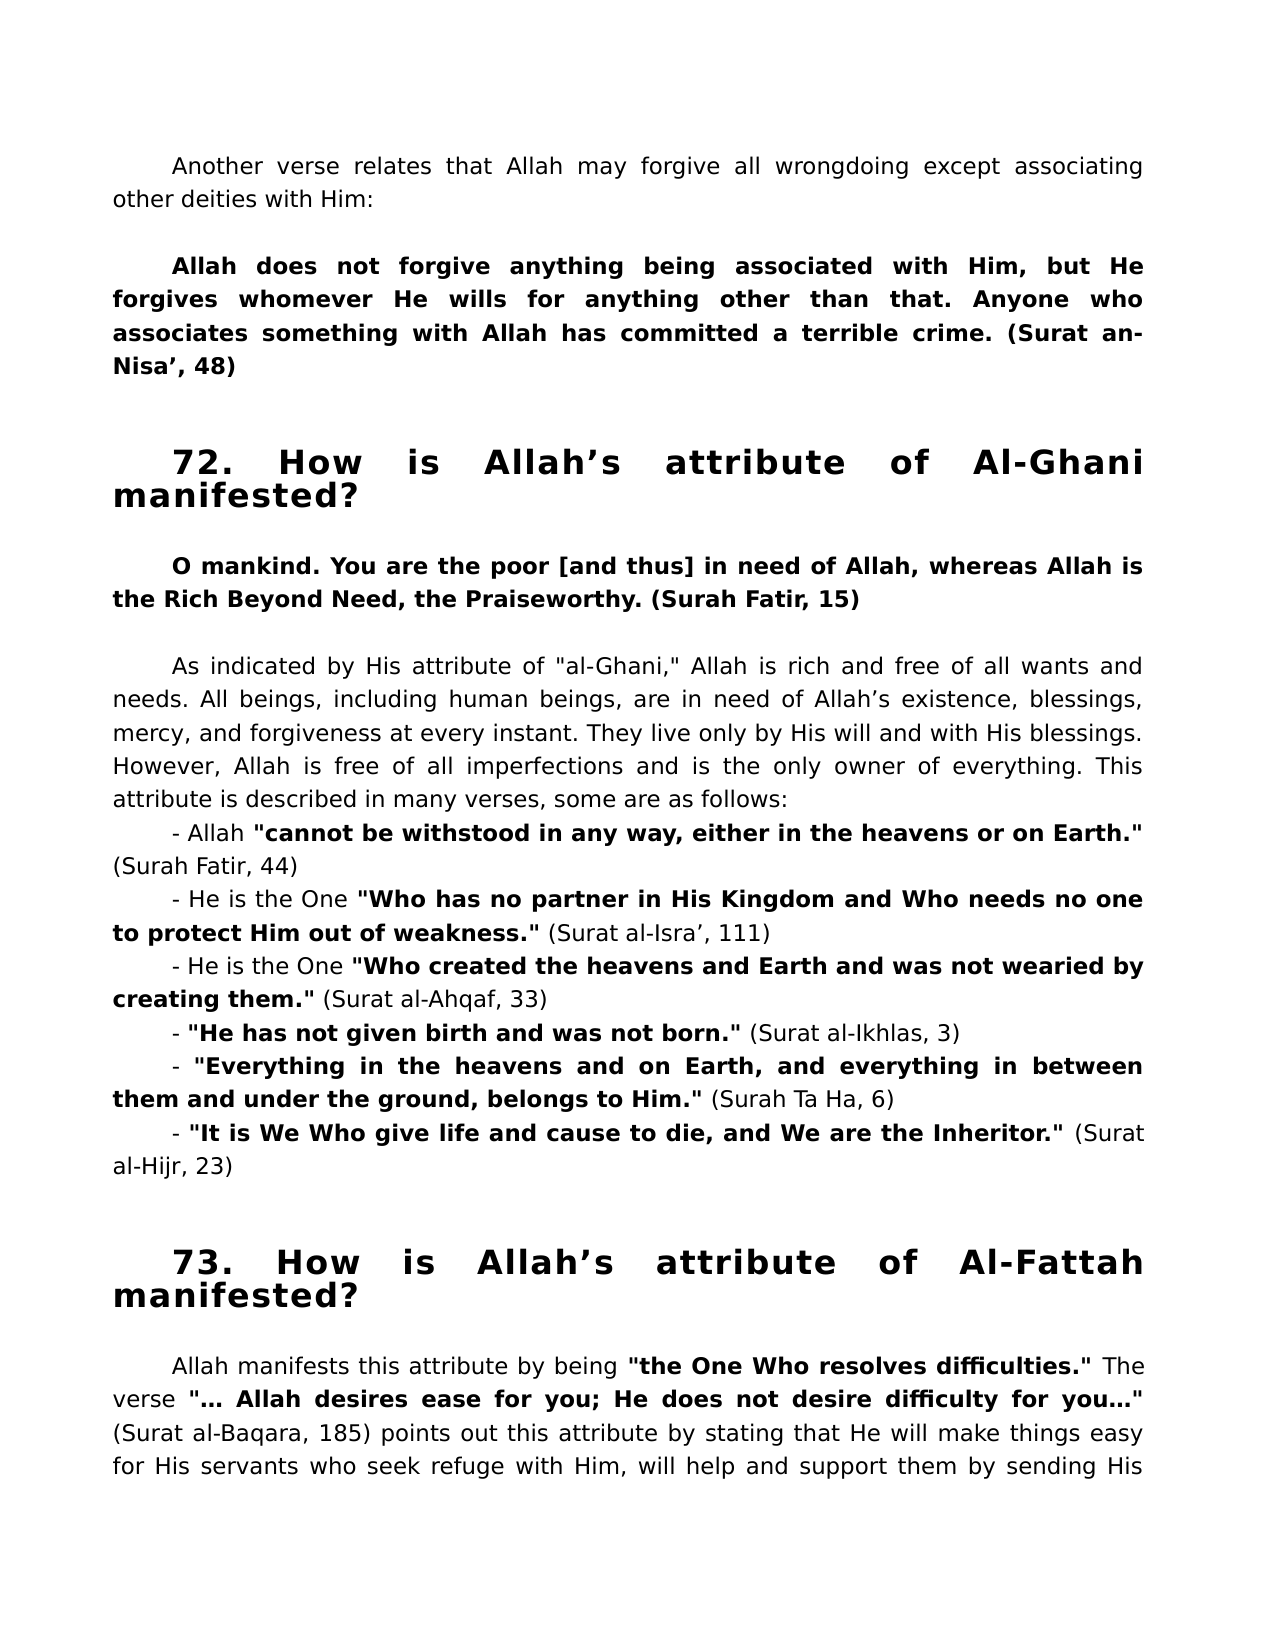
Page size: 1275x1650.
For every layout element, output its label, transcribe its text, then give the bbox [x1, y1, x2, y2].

text - He is the One "Who has no partner in His Kingdom and Who needs no one to protect Him out of weakness." (Surat al-Isra’, 111) [112, 881, 1145, 948]
text - "Everything in the heavens and on Earth, and everything in between them and under the ground, belongs to Him." (Surah Ta Ha, 6) [112, 1048, 1145, 1114]
text - He is the One "Who created the heavens and Earth and was not wearied by creating them." (Surat al-Ahqaf, 33) [112, 948, 1145, 1014]
text 73. How is Allah’s attribute of Al-Fattah manifested? [112, 1248, 1145, 1314]
text - "It is We Who give life and cause to die, and We are the Inheritor." (Surat al-Hijr, 23) [112, 1114, 1145, 1181]
text - Allah "cannot be withstood in any way, either in the heavens or on Earth." (Surah Fatir, 44) [112, 814, 1145, 881]
text O mankind. You are the poor [and thus] in need of Allah, whereas Allah is the Rich Beyond Need, the Praiseworthy. (Surah Fatir, 15) [112, 548, 1145, 614]
text - "He has not given birth and was not born." (Surat al-Ikhlas, 3) [112, 1014, 1145, 1048]
text Another verse relates that Allah may forgive all wrongdoing except associating other deities with Him: [112, 148, 1145, 214]
text Allah manifests this attribute by being "the One Who resolves difficulties." The verse "… Allah desires ease for you; He does not desire difficulty for you…" (Surat al-Baqara, 185) points out this attribute by stating that He will make things easy for His servants who seek refuge with Him, will help and support them by sending His [112, 1348, 1145, 1481]
text As indicated by His attribute of "al-Ghani," Allah is rich and free of all wants and needs. All beings, including human beings, are in need of Allah’s existence, blessings, mercy, and forgiveness at every instant. They live only by His will and with His blessings. However, Allah is free of all imperfections and is the only owner of everything. This attribute is described in many verses, some are as follows: [112, 648, 1145, 814]
text 72. How is Allah’s attribute of Al-Ghani manifested? [112, 448, 1145, 514]
text Allah does not forgive anything being associated with Him, but He forgives whomever He wills for anything other than that. Anyone who associates something with Allah has committed a terrible crime. (Surat an-Nisa’, 48) [112, 248, 1145, 381]
